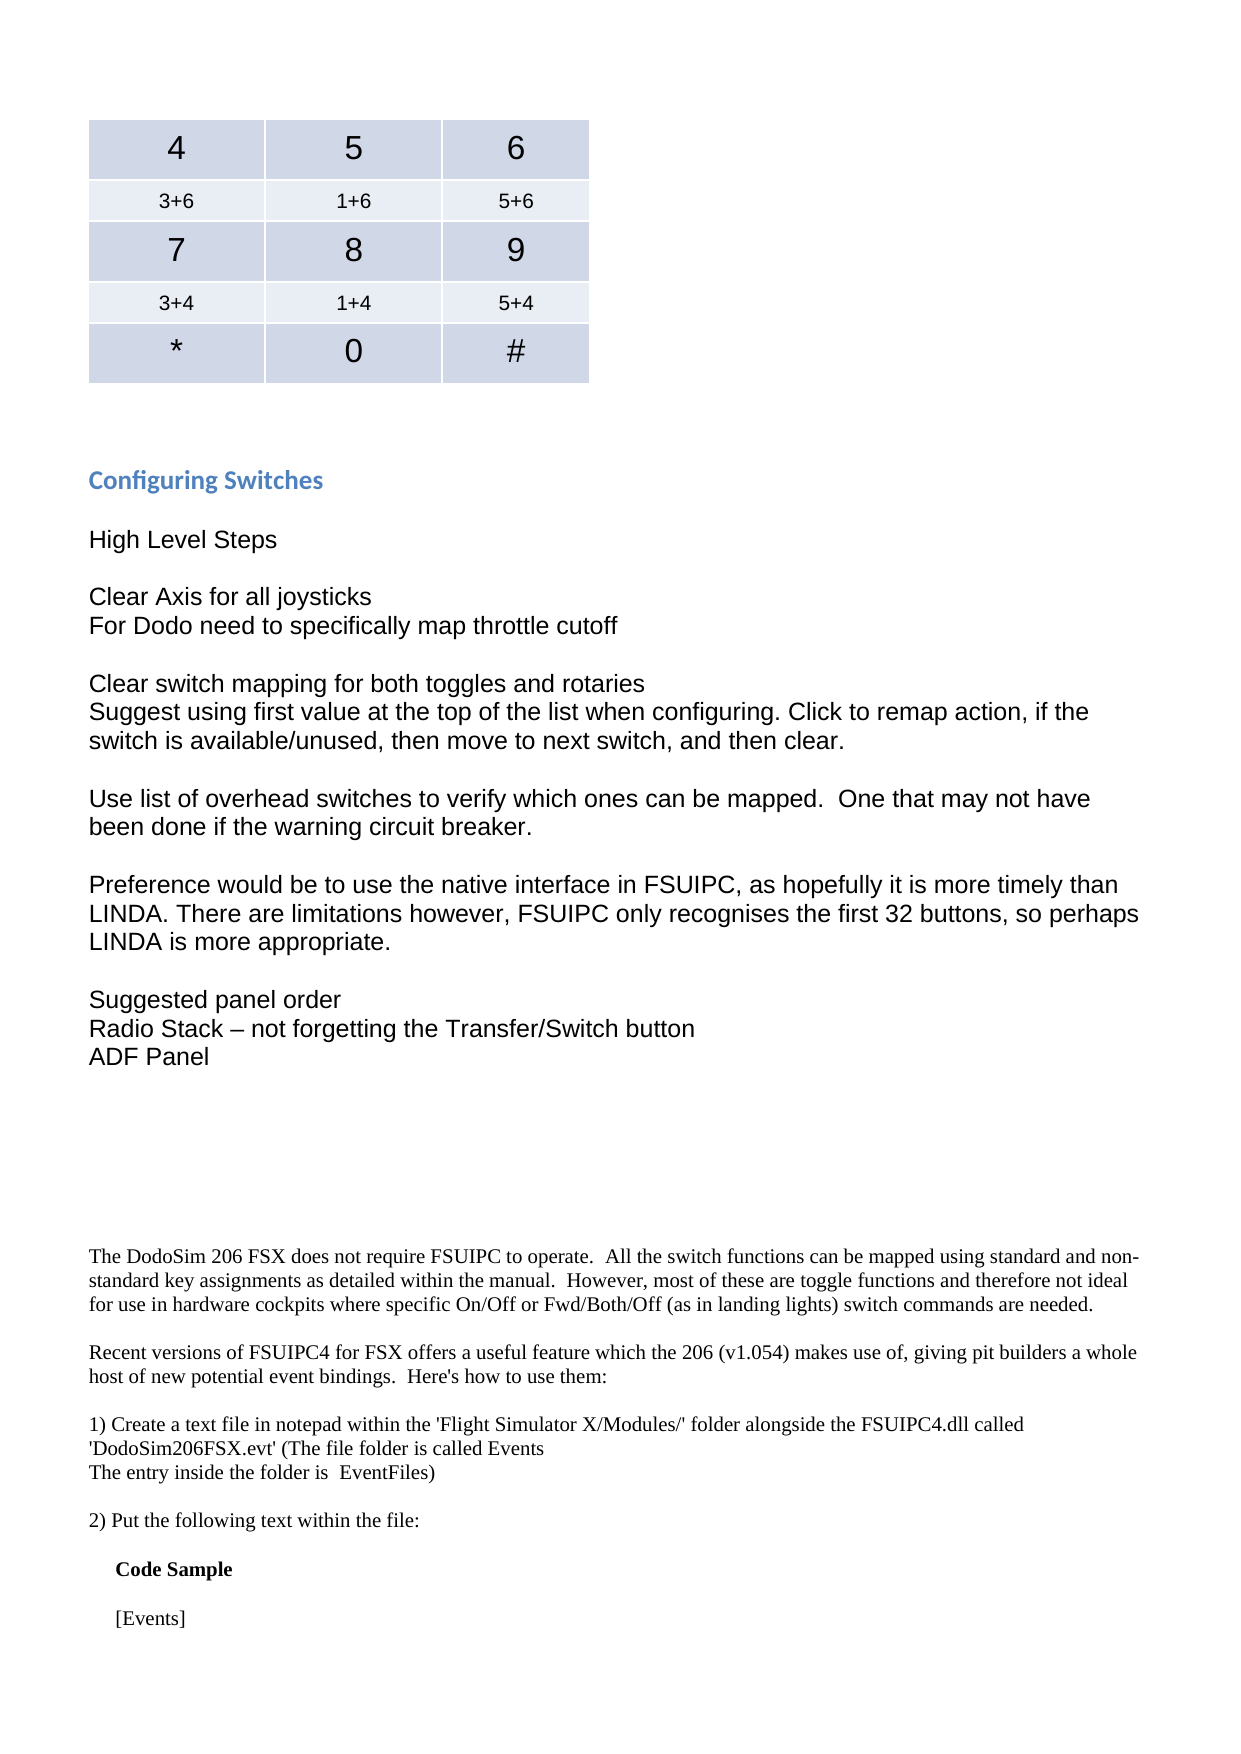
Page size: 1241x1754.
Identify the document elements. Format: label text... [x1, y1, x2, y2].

table_cell 6 [443, 120, 589, 179]
table_cell 5+4 [443, 283, 589, 322]
table_header Code Sample [115, 1558, 1125, 1581]
table_cell 1+6 [266, 181, 441, 220]
text Clear switch mapping for both toggles and rotaries [88, 669, 1152, 697]
table_cell 8 [266, 222, 441, 281]
text Preference would be to use the native interface in FSUIPC, as hopefully it is more timely than LINDA. There are limitations however, FSUIPC only recognises the first 32 buttons, so perhaps LINDA is more appropriate. [88, 870, 1152, 956]
table_cell 3+4 [89, 283, 264, 322]
text Use list of overhead switches to verify which ones can be mapped. One that may not have been done if the warning circuit breaker. [88, 784, 1152, 841]
table_cell 4 [89, 120, 264, 179]
table_cell 5 [266, 120, 441, 179]
table_cell 5+6 [443, 181, 589, 220]
text Suggest using first value at the top of the list when configuring. Click to remap action, if the switch is available/unused, then move to next switch, and then clear. [88, 697, 1152, 755]
subtitle Configuring Switches [88, 463, 1152, 496]
table_cell 1+4 [266, 283, 441, 322]
text Radio Stack – not forgetting the Transfer/Switch button [88, 1014, 1152, 1042]
text ADF Panel [88, 1042, 1152, 1071]
text For Dodo need to specifically map throttle cutoff [88, 611, 1152, 640]
table_cell * [89, 324, 264, 383]
table_cell 7 [89, 222, 264, 281]
table_cell [Events] [115, 1581, 1125, 1629]
table_cell 0 [266, 324, 441, 383]
table_cell # [443, 324, 589, 383]
table_cell 3+6 [89, 181, 264, 220]
text High Level Steps [88, 525, 1152, 554]
text Suggested panel order [88, 985, 1152, 1014]
table_cell 9 [443, 222, 589, 281]
text Clear Axis for all joysticks [88, 582, 1152, 611]
text The DodoSim 206 FSX does not require FSUIPC to operate. All the switch functions can be mapped using standard and non-standard key assignments as detailed within the manual. However, most of these are toggle functions and therefore not ideal for use in hardware cockpits where specific On/Off or Fwd/Both/Off (as in landing lights) switch commands are needed. Recent versions of FSUIPC4 for FSX offers a useful feature which the 206 (v1.054) makes use of, giving pit builders a whole host of new potential event bindings. Here's how to use them: 1) Create a text file in notepad within the 'Flight Simulator X/Modules/' folder alongside the FSUIPC4.dll called 'DodoSim206FSX.evt' (The file folder is called Events The entry inside the folder is EventFiles) 2) Put the following text within the file: [88, 1244, 1152, 1532]
